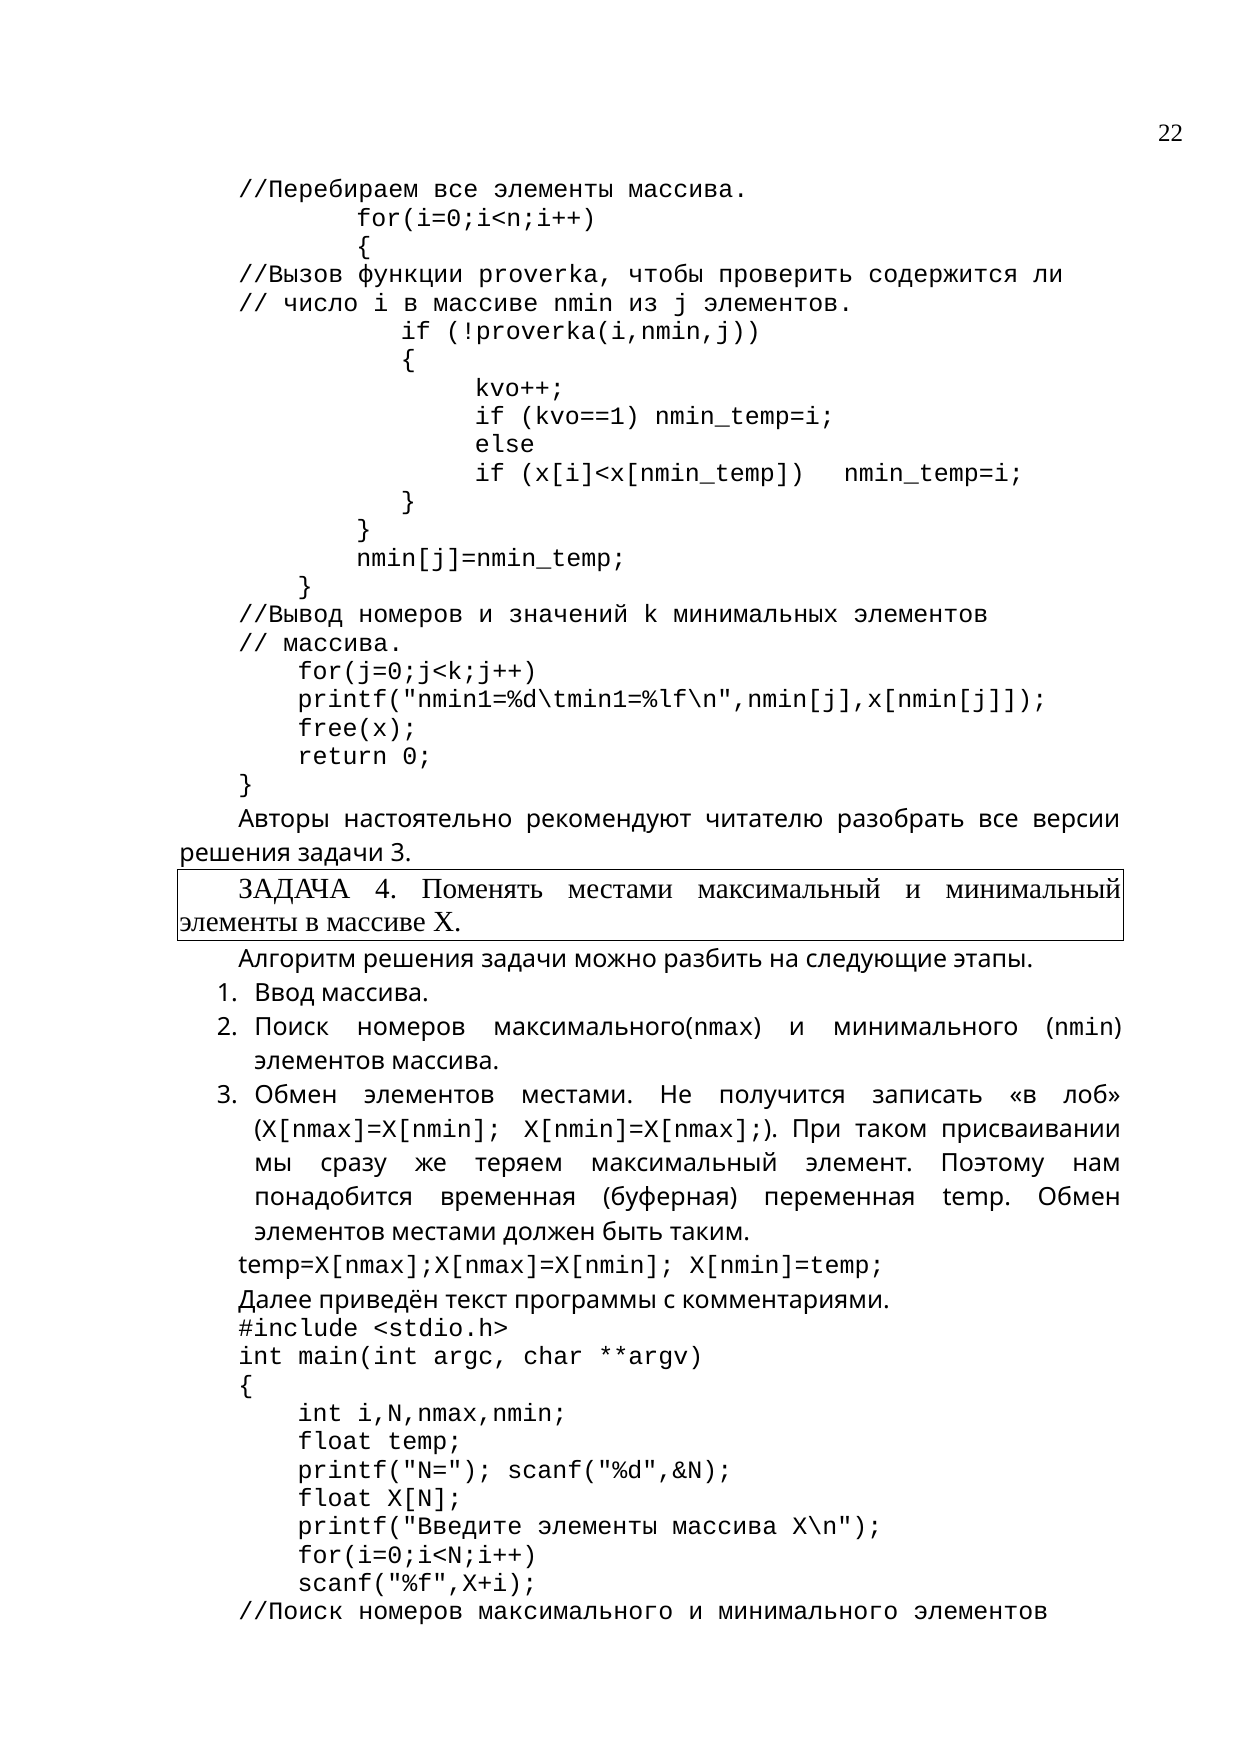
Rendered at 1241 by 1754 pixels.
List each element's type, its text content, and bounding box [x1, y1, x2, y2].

text Далее приведён текст программы с комментариями. [179, 1281, 1121, 1316]
text int main(int argc, char **argv) [238, 1344, 1121, 1372]
text for(i=0;i<n;i++) [238, 205, 1121, 234]
text if (!proverka(i,nmin,j)) [238, 319, 1121, 347]
text } [238, 574, 1121, 602]
text #include <stdio.h> [238, 1316, 1121, 1344]
text { [238, 1372, 1121, 1401]
text if (x[i]<x[nmin_temp]) nmin_temp=i; [238, 460, 1121, 489]
text // массива. [238, 630, 1121, 659]
text for(i=0;i<N;i++) [238, 1542, 1121, 1571]
text //Вызов функции proverka, чтобы проверить содержится ли [238, 262, 1121, 290]
text Авторы настоятельно рекомендуют читателю разобрать все версии решения задачи 3. [179, 800, 1121, 868]
list Обмен элементов местами. Не получится записать «в лоб» (X[nmax]=X[nmin]; X[nmin]=X[nmax];). При таком присваивании мы сразу же теряем максимальный элемент. Поэтому нам понадобится временная (буферная) переменная temp. Обмен элементов местами должен быть таким. [217, 1077, 1121, 1247]
text //Вывод номеров и значений k минимальных элементов [238, 602, 1121, 630]
text //Поиск номеров максимального и минимального элементов [238, 1599, 1121, 1627]
text kvo++; [238, 375, 1121, 404]
text if (kvo==1) nmin_temp=i; [238, 404, 1121, 432]
text for(j=0;j<k;j++) [238, 659, 1121, 687]
text return 0; [238, 744, 1121, 772]
text free(x); [238, 715, 1121, 744]
text scanf("%f",X+i); [238, 1571, 1121, 1599]
text //Перебираем все элементы массива. [238, 177, 1121, 205]
text printf("N="); scanf("%d",&N); [238, 1457, 1121, 1486]
text float temp; [238, 1429, 1121, 1457]
text else [238, 432, 1121, 460]
text Алгоритм решения задачи можно разбить на следующие этапы. [179, 941, 1121, 974]
text printf("nmin1=%d\tmin1=%lf\n",nmin[j],x[nmin[j]]); [238, 687, 1121, 715]
text nmin[j]=nmin_temp; [238, 545, 1121, 574]
text } [238, 517, 1121, 545]
list Ввод массива. [217, 974, 1121, 1008]
text } [238, 772, 1121, 800]
text // число i в массиве nmin из j элементов. [238, 290, 1121, 319]
text int i,N,nmax,nmin; [238, 1401, 1121, 1429]
text { [238, 234, 1121, 262]
text printf("Введите элементы массива Х\n"); [238, 1514, 1121, 1542]
text ЗАДАЧА 4. Поменять местами максимальный и минимальный элементы в массиве X. [178, 870, 1123, 940]
text } [238, 489, 1121, 517]
text temp=X[nmax];X[nmax]=X[nmin]; X[nmin]=temp; [179, 1247, 1121, 1281]
list Поиск номеров максимального(nmax) и минимального (nmin) элементов массива. [217, 1008, 1121, 1077]
text float X[N]; [238, 1486, 1121, 1514]
text { [238, 347, 1121, 375]
